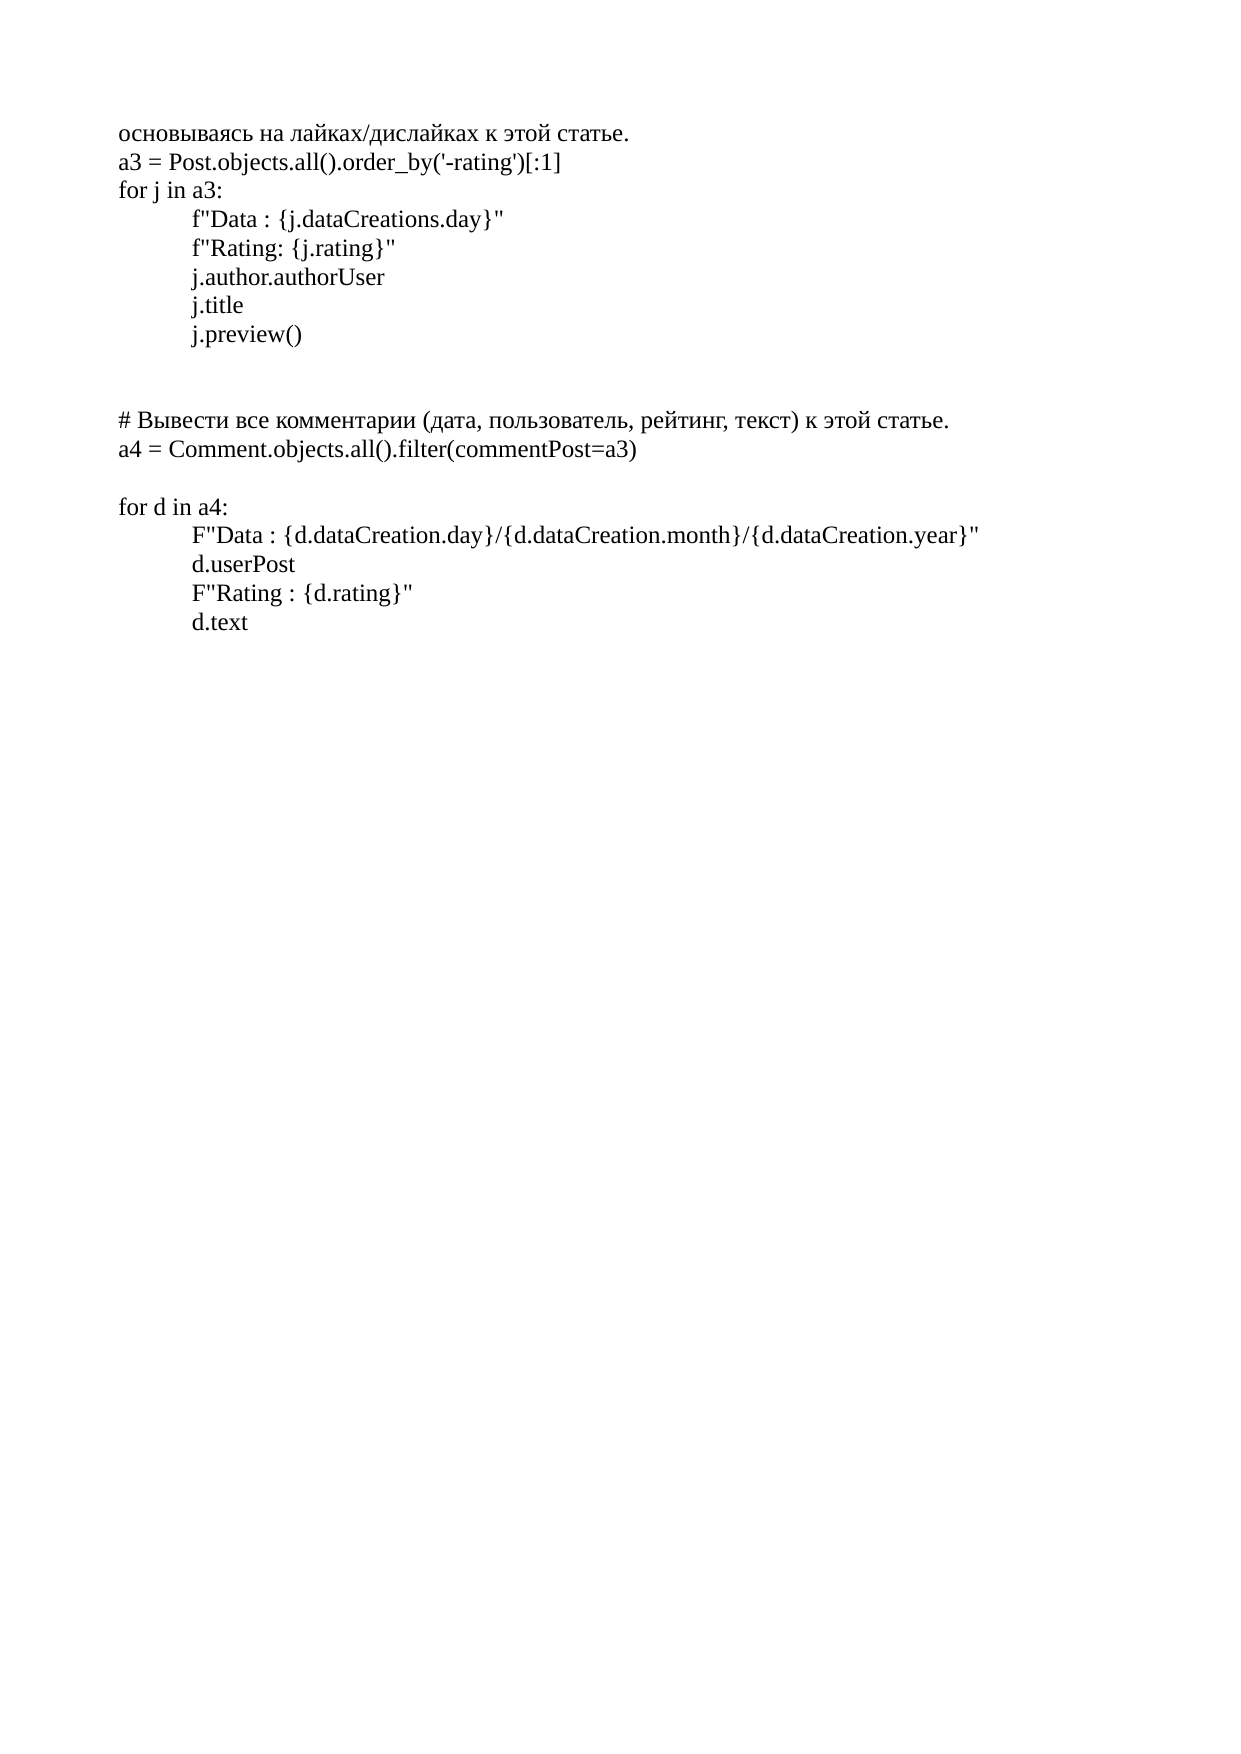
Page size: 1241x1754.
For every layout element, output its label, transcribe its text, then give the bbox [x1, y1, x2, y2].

text d.text [118, 607, 1122, 636]
text f"Rating: {j.rating}" [118, 233, 1122, 262]
text a4 = Comment.objects.all().filter(commentPost=a3) [118, 434, 1122, 463]
text основываясь на лайках/дислайках к этой статье. [118, 118, 1122, 147]
text j.preview() [118, 319, 1122, 348]
text F"Data : {d.dataCreation.day}/{d.dataCreation.month}/{d.dataCreation.year}" [118, 521, 1122, 549]
text a3 = Post.objects.all().order_by('-rating')[:1] [118, 147, 1122, 176]
text j.author.authorUser [118, 262, 1122, 291]
text for d in a4: [118, 492, 1122, 521]
text # Вывести все комментарии (дата, пользователь, рейтинг, текст) к этой статье. [118, 406, 1122, 434]
text j.title [118, 291, 1122, 319]
text d.userPost [118, 549, 1122, 578]
text for j in a3: [118, 176, 1122, 204]
text f"Data : {j.dataCreations.day}" [118, 204, 1122, 233]
text F"Rating : {d.rating}" [118, 578, 1122, 607]
